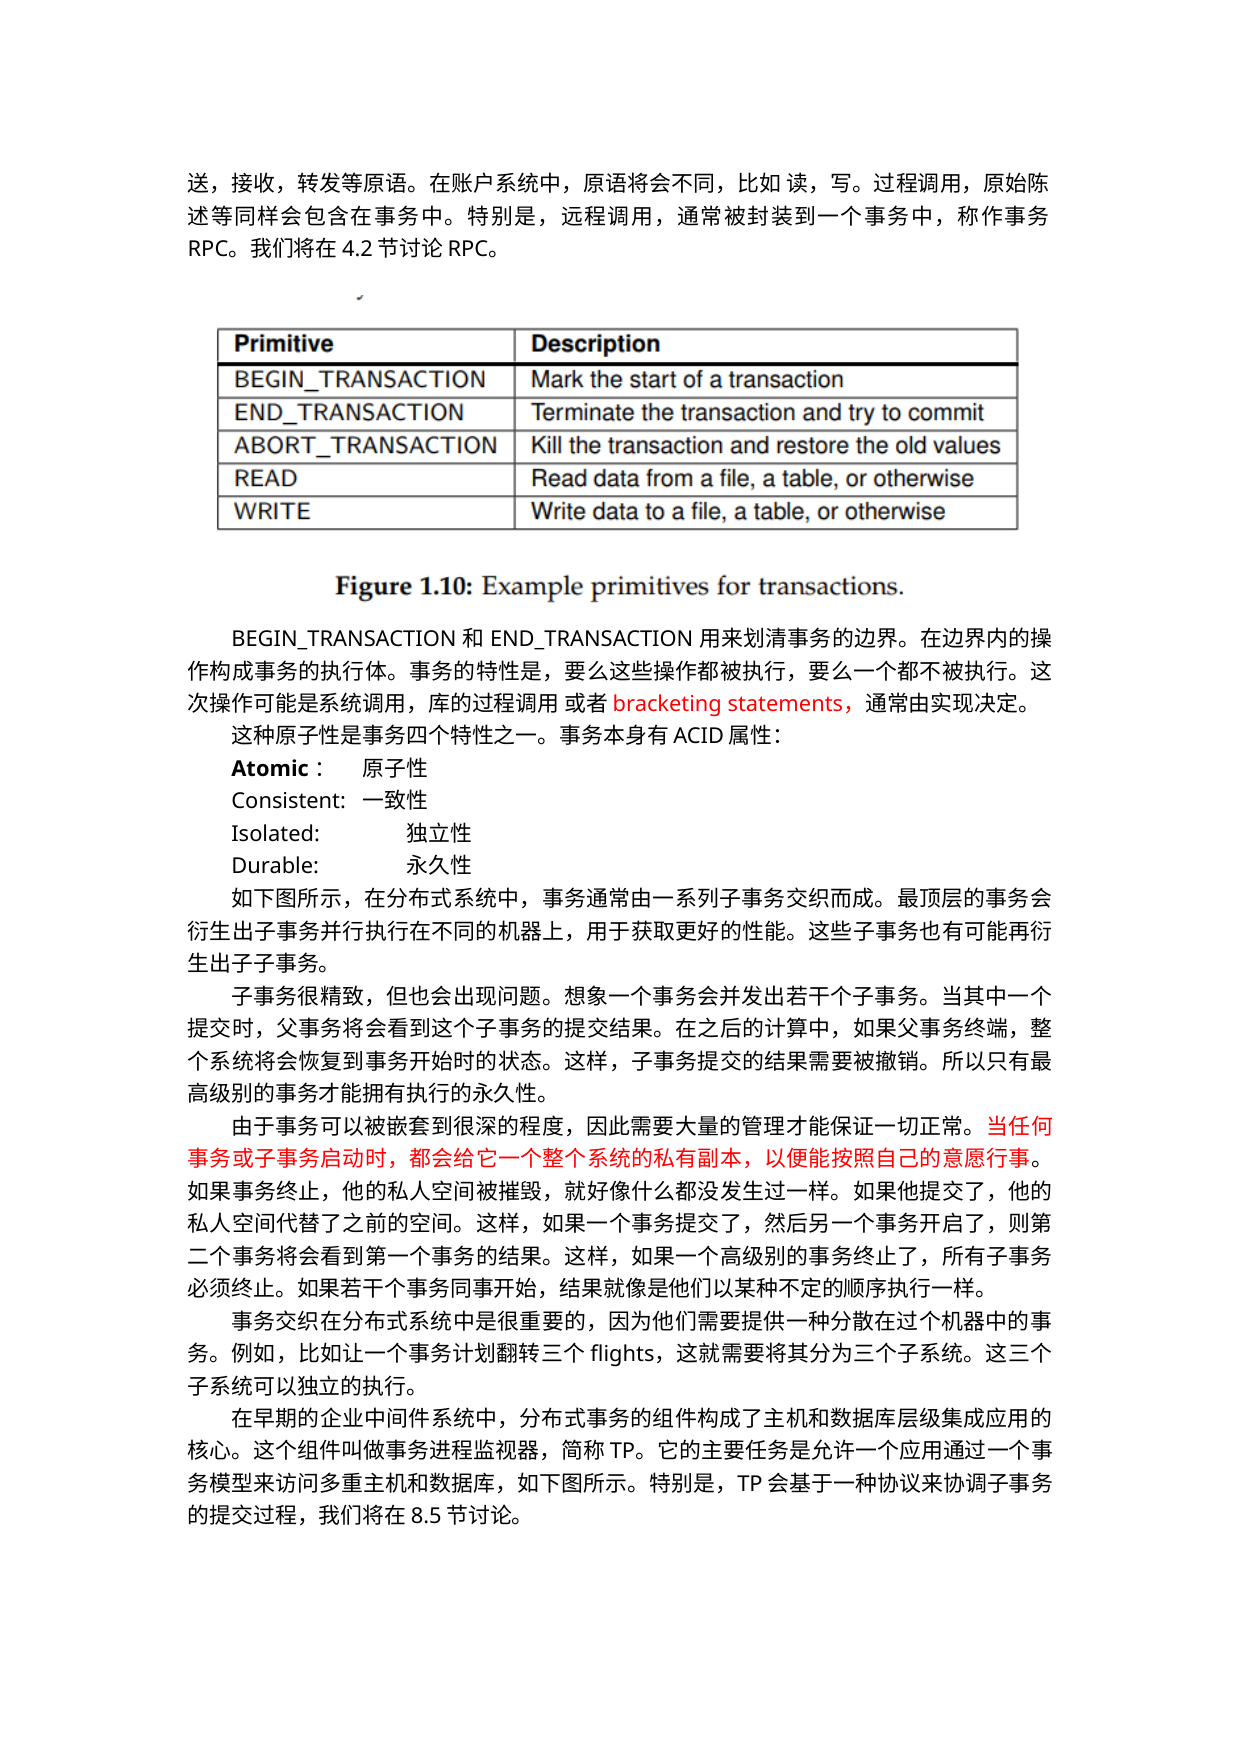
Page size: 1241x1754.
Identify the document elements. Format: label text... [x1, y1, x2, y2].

text 子事务很精致，但也会出现问题。想象一个事务会并发出若干个子事务。当其中一个提交时，父事务将会看到这个子事务的提交结果。在之后的计算中，如果父事务终端，整个系统将会恢复到事务开始时的状态。这样，子事务提交的结果需要被撤销。所以只有最高级别的事务才能拥有执行的永久性。 [187, 974, 1053, 1104]
text BEGIN_TRANSACTION 和 END_TRANSACTION 用来划清事务的边界。在边界内的操作构成事务的执行体。事务的特性是，要么这些操作都被执行，要么一个都不被执行。这次操作可能是系统调用，库的过程调用 或者bracketing statements，通常由实现决定。 [187, 617, 1053, 714]
text Isolated: 独立性 [187, 812, 1053, 844]
picture [187, 295, 1053, 609]
text 在早期的企业中间件系统中，分布式事务的组件构成了主机和数据库层级集成应用的核心。这个组件叫做事务进程监视器，简称TP。它的主要任务是允许一个应用通过一个事务模型来访问多重主机和数据库，如下图所示。特别是，TP会基于一种协议来协调子事务的提交过程，我们将在8.5节讨论。 [187, 1397, 1053, 1527]
text 由于事务可以被嵌套到很深的程度，因此需要大量的管理才能保证一切正常。当任何事务或子事务启动时，都会给它一个整个系统的私有副本，以便能按照自己的意愿行事。如果事务终止，他的私人空间被摧毁，就好像什么都没发生过一样。如果他提交了，他的私人空间代替了之前的空间。这样，如果一个事务提交了，然后另一个事务开启了，则第二个事务将会看到第一个事务的结果。这样，如果一个高级别的事务终止了，所有子事务必须终止。如果若干个事务同事开始，结果就像是他们以某种不定的顺序执行一样。 [187, 1104, 1053, 1299]
text Durable: 永久性 [187, 844, 1053, 877]
text 如下图所示，在分布式系统中，事务通常由一系列子事务交织而成。最顶层的事务会衍生出子事务并行执行在不同的机器上，用于获取更好的性能。这些子事务也有可能再衍生出子子事务。 [187, 877, 1053, 974]
text 事务交织在分布式系统中是很重要的，因为他们需要提供一种分散在过个机器中的事务。例如，比如让一个事务计划翻转三个flights，这就需要将其分为三个子系统。这三个子系统可以独立的执行。 [187, 1299, 1053, 1397]
text 这种原子性是事务四个特性之一。事务本身有ACID属性： [187, 714, 1053, 747]
text Atomic ： 原子性 [187, 747, 1053, 779]
text 送，接收，转发等原语。在账户系统中，原语将会不同，比如 读，写。过程调用，原始陈述等同样会包含在事务中。特别是，远程调用，通常被封装到一个事务中，称作事务RPC。我们将在4.2节讨论RPC。 [187, 162, 1053, 259]
text Consistent: 一致性 [187, 779, 1053, 812]
